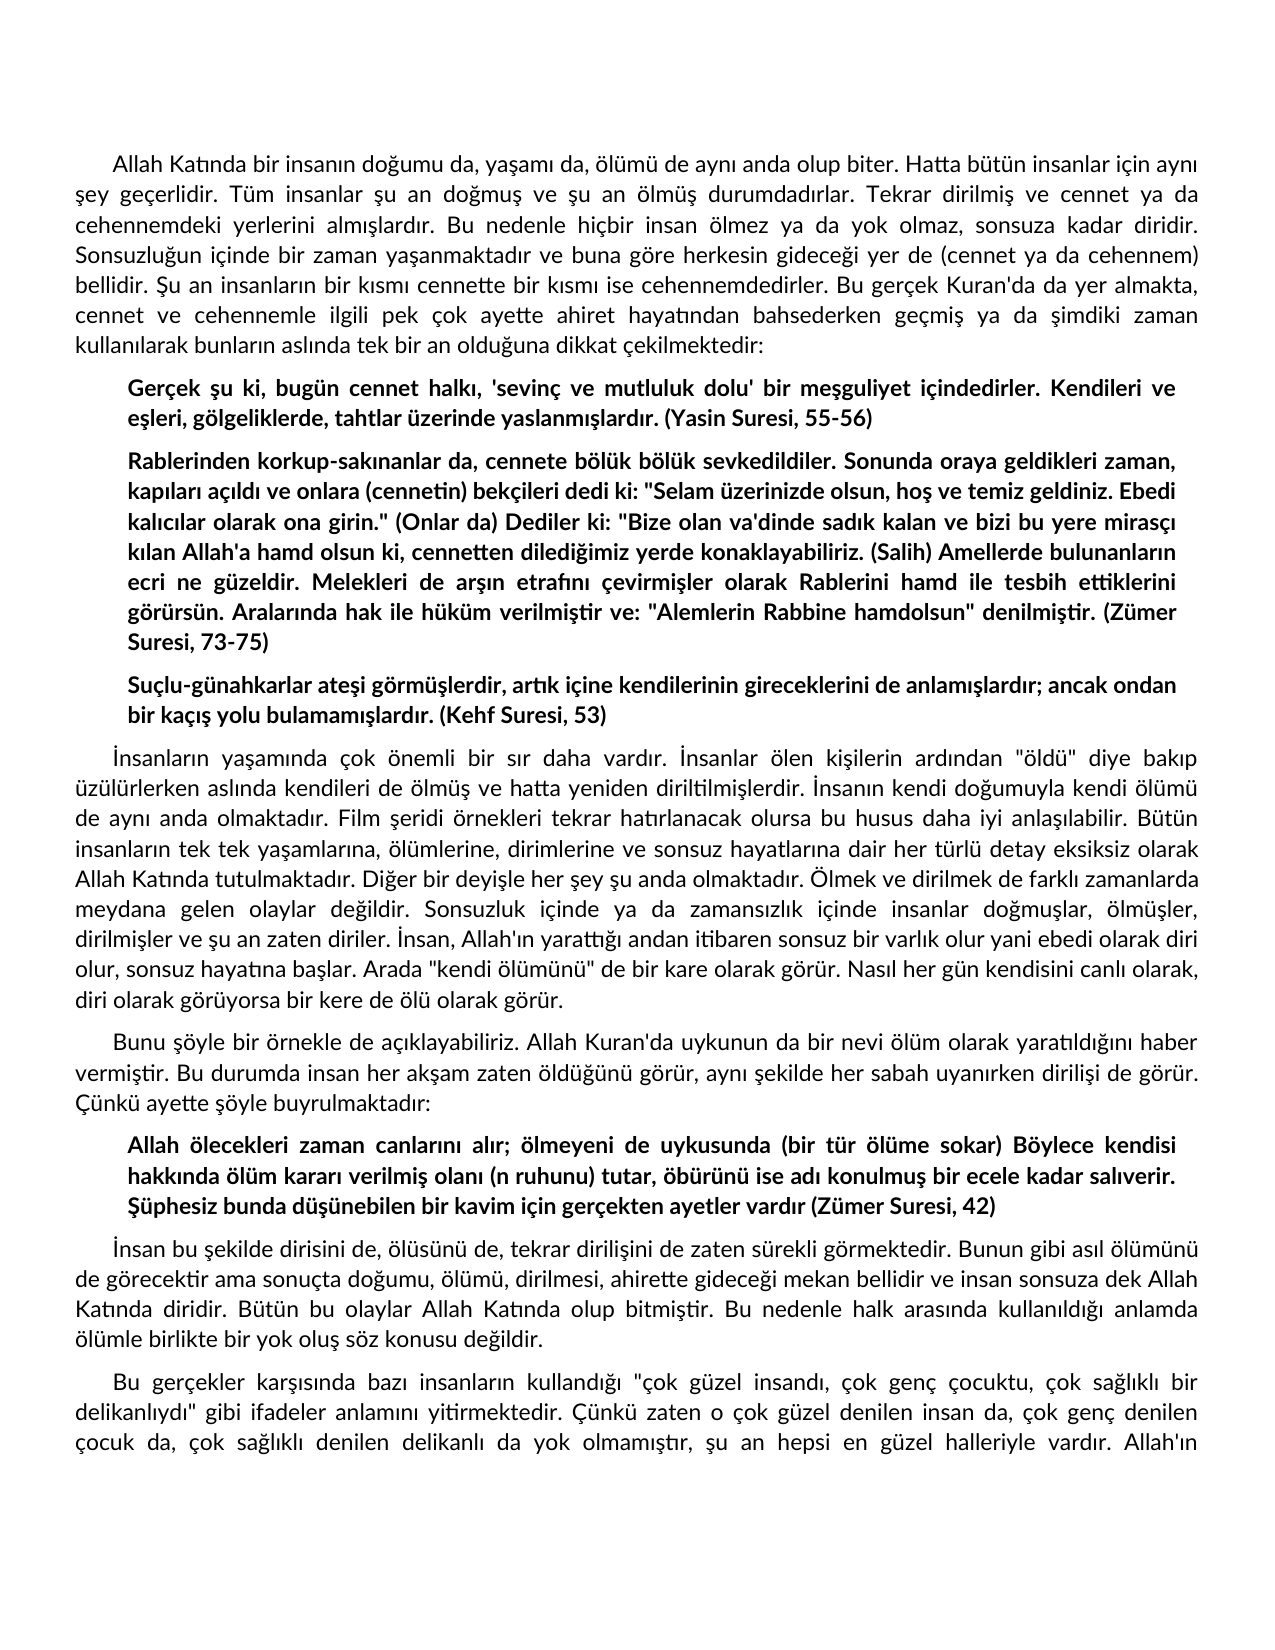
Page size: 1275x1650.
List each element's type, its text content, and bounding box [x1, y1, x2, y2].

text Allah ölecekleri zaman canlarını alır; ölmeyeni de uykusunda (bir tür ölüme sokar) Böylece kendisi hakkında ölüm kararı verilmiş olanı (n ruhunu) tutar, öbürünü ise adı konulmuş bir ecele kadar salıverir. Şüphesiz bunda düşünebilen bir kavim için gerçekten ayetler vardır (Zümer Suresi, 42) [127, 1131, 1177, 1219]
text Gerçek şu ki, bugün cennet halkı, 'sevinç ve mutluluk dolu' bir meşguliyet içindedirler. Kendileri ve eşleri, gölgeliklerde, tahtlar üzerinde yaslanmışlardır. (Yasin Suresi, 55-56) [127, 374, 1177, 432]
text Bu gerçekler karşısında bazı insanların kullandığı "çok güzel insandı, çok genç çocuktu, çok sağlıklı bir delikanlıydı" gibi ifadeler anlamını yitirmektedir. Çünkü zaten o çok güzel denilen insan da, çok genç denilen çocuk da, çok sağlıklı denilen delikanlı da yok olmamıştır, şu an hepsi en güzel halleriyle vardır. Allah'ın [75, 1368, 1200, 1456]
text İnsanların yaşamında çok önemli bir sır daha vardır. İnsanlar ölen kişilerin ardından "öldü" diye bakıp üzülürlerken aslında kendileri de ölmüş ve hatta yeniden diriltilmişlerdir. İnsanın kendi doğumuyla kendi ölümü de aynı anda olmaktadır. Film şeridi örnekleri tekrar hatırlanacak olursa bu husus daha iyi anlaşılabilir. Bütün insanların tek tek yaşamlarına, ölümlerine, dirimlerine ve sonsuz hayatlarına dair her türlü detay eksiksiz olarak Allah Katında tutulmaktadır. Diğer bir deyişle her şey şu anda olmaktadır. Ölmek ve dirilmek de farklı zamanlarda meydana gelen olaylar değildir. Sonsuzluk içinde ya da zamansızlık içinde insanlar doğmuşlar, ölmüşler, dirilmişler ve şu an zaten diriler. İnsan, Allah'ın yarattığı andan itibaren sonsuz bir varlık olur yani ebedi olarak diri olur, sonsuz hayatına başlar. Arada "kendi ölümünü" de bir kare olarak görür. Nasıl her gün kendisini canlı olarak, diri olarak görüyorsa bir kere de ölü olarak görür. [75, 744, 1200, 1013]
text Suçlu-günahkarlar ateşi görmüşlerdir, artık içine kendilerinin gireceklerini de anlamışlardır; ancak ondan bir kaçış yolu bulamamışlardır. (Kehf Suresi, 53) [127, 671, 1177, 728]
text Rablerinden korkup-sakınanlar da, cennete bölük bölük sevkedildiler. Sonunda oraya geldikleri zaman, kapıları açıldı ve onlara (cennetin) bekçileri dedi ki: "Selam üzerinizde olsun, hoş ve temiz geldiniz. Ebedi kalıcılar olarak ona girin." (Onlar da) Dediler ki: "Bize olan va'dinde sadık kalan ve bizi bu yere mirasçı kılan Allah'a hamd olsun ki, cennetten dilediğimiz yerde konaklayabiliriz. (Salih) Amellerde bulunanların ecri ne güzeldir. Melekleri de arşın etrafını çevirmişler olarak Rablerini hamd ile tesbih ettiklerini görürsün. Aralarında hak ile hüküm verilmiştir ve: "Alemlerin Rabbine hamdolsun" denilmiştir. (Zümer Suresi, 73-75) [127, 447, 1177, 656]
text İnsan bu şekilde dirisini de, ölüsünü de, tekrar dirilişini de zaten sürekli görmektedir. Bunun gibi asıl ölümünü de görecektir ama sonuçta doğumu, ölümü, dirilmesi, ahirette gideceği mekan bellidir ve insan sonsuza dek Allah Katında diridir. Bütün bu olaylar Allah Katında olup bitmiştir. Bu nedenle halk arasında kullanıldığı anlamda ölümle birlikte bir yok oluş söz konusu değildir. [75, 1234, 1200, 1352]
text Allah Katında bir insanın doğumu da, yaşamı da, ölümü de aynı anda olup biter. Hatta bütün insanlar için aynı şey geçerlidir. Tüm insanlar şu an doğmuş ve şu an ölmüş durumdadırlar. Tekrar dirilmiş ve cennet ya da cehennemdeki yerlerini almışlardır. Bu nedenle hiçbir insan ölmez ya da yok olmaz, sonsuza kadar diridir. Sonsuzluğun içinde bir zaman yaşanmaktadır ve buna göre herkesin gideceği yer de (cennet ya da cehennem) bellidir. Şu an insanların bir kısmı cennette bir kısmı ise cehennemdedirler. Bu gerçek Kuran'da da yer almakta, cennet ve cehennemle ilgili pek çok ayette ahiret hayatından bahsederken geçmiş ya da şimdiki zaman kullanılarak bunların aslında tek bir an olduğuna dikkat çekilmektedir: [75, 150, 1200, 359]
text Bunu şöyle bir örnekle de açıklayabiliriz. Allah Kuran'da uykunun da bir nevi ölüm olarak yaratıldığını haber vermiştir. Bu durumda insan her akşam zaten öldüğünü görür, aynı şekilde her sabah uyanırken dirilişi de görür. Çünkü ayette şöyle buyrulmaktadır: [75, 1028, 1200, 1116]
